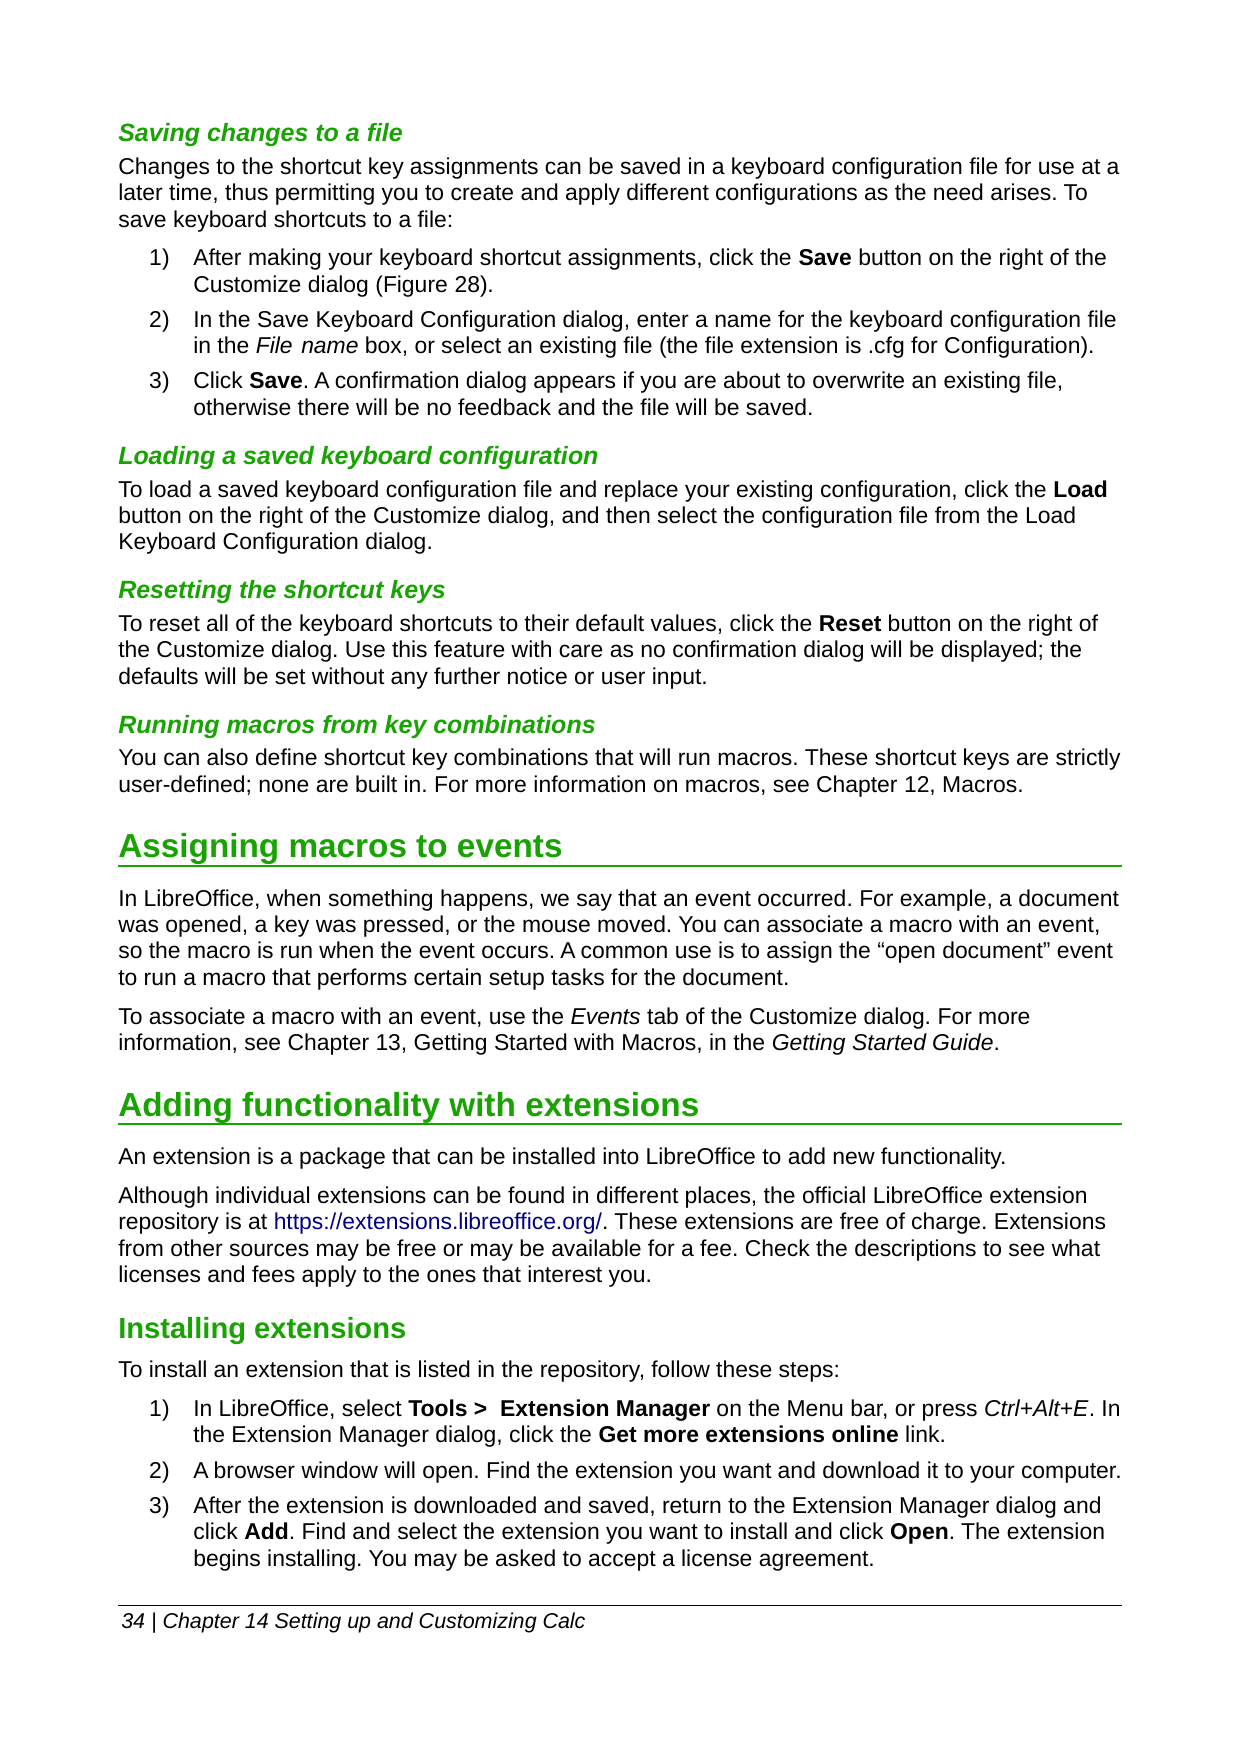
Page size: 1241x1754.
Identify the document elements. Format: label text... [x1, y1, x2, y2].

text To associate a macro with an event, use the Events tab of the Customize dialog. For more information, see Chapter 13, Getting Started with Macros, in the Getting Started Guide. [118, 1003, 1122, 1055]
text To load a saved keyboard configuration file and replace your existing configuration, click the Load button on the right of the Customize dialog, and then select the configuration file from the Load Keyboard Configuration dialog. [118, 476, 1122, 554]
subtitle Installing extensions [118, 1311, 1122, 1344]
list After the extension is downloaded and saved, return to the Extension Manager dialog and click Add. Find and select the extension you want to install and click Open. The extension begins installing. You may be asked to accept a license agreement. [169, 1492, 1122, 1571]
text You can also define shortcut key combinations that will run macros. These shortcut keys are strictly user-defined; none are built in. For more information on macros, see Chapter 12, Macros. [118, 744, 1122, 797]
list In the Save Keyboard Configuration dialog, enter a name for the keyboard configuration file in the File name box, or select an existing file (the file extension is .cfg for Configuration). [169, 306, 1122, 359]
list After making your keyboard shortcut assignments, click the Save button on the right of the Customize dialog (Figure 28). [169, 244, 1122, 297]
text An extension is a package that can be installed into LibreOffice to add new functionality. [118, 1143, 1122, 1169]
text To reset all of the keyboard shortcuts to their default values, click the Reset button on the right of the Customize dialog. Use this feature with care as no confirmation dialog will be displayed; the defaults will be set without any further notice or user input. [118, 610, 1122, 689]
list To install an extension that is listed in the repository, follow these steps: [118, 1356, 1122, 1383]
subtitle Running macros from key combinations [118, 709, 1122, 738]
subtitle Resetting the shortcut keys [118, 575, 1122, 604]
list In LibreOffice, select Tools > Extension Manager on the Menu bar, or press Ctrl+Alt+E. In the Extension Manager dialog, click the Get more extensions online link. [169, 1395, 1122, 1448]
subtitle Loading a saved keyboard configuration [118, 441, 1122, 469]
list A browser window will open. Find the extension you want and download it to your computer. [169, 1457, 1122, 1483]
text Although individual extensions can be found in different places, the official LibreOffice extension repository is at https://extensions.libreoffice.org/. These extensions are free of charge. Extensions from other sources may be free or may be available for a fee. Check the descriptions to see what licenses and fees apply to the ones that interest you. [118, 1182, 1122, 1287]
subtitle Saving changes to a file [118, 118, 1122, 147]
list Click Save. A confirmation dialog appears if you are about to overwrite an existing file, otherwise there will be no feedback and the file will be saved. [169, 367, 1122, 420]
subtitle Adding functionality with extensions [118, 1085, 1122, 1123]
text In LibreOffice, when something happens, we say that an event occurred. For example, a document was opened, a key was pressed, or the mouse moved. You can associate a macro with an event, so the macro is run when the event occurs. A common use is to assign the “open document” event to run a macro that performs certain setup tasks for the document. [118, 885, 1122, 990]
subtitle Assigning macros to events [118, 826, 1122, 865]
list Changes to the shortcut key assignments can be saved in a keyboard configuration file for use at a later time, thus permitting you to create and apply different configurations as the need arises. To save keyboard shortcuts to a file: [118, 153, 1122, 232]
